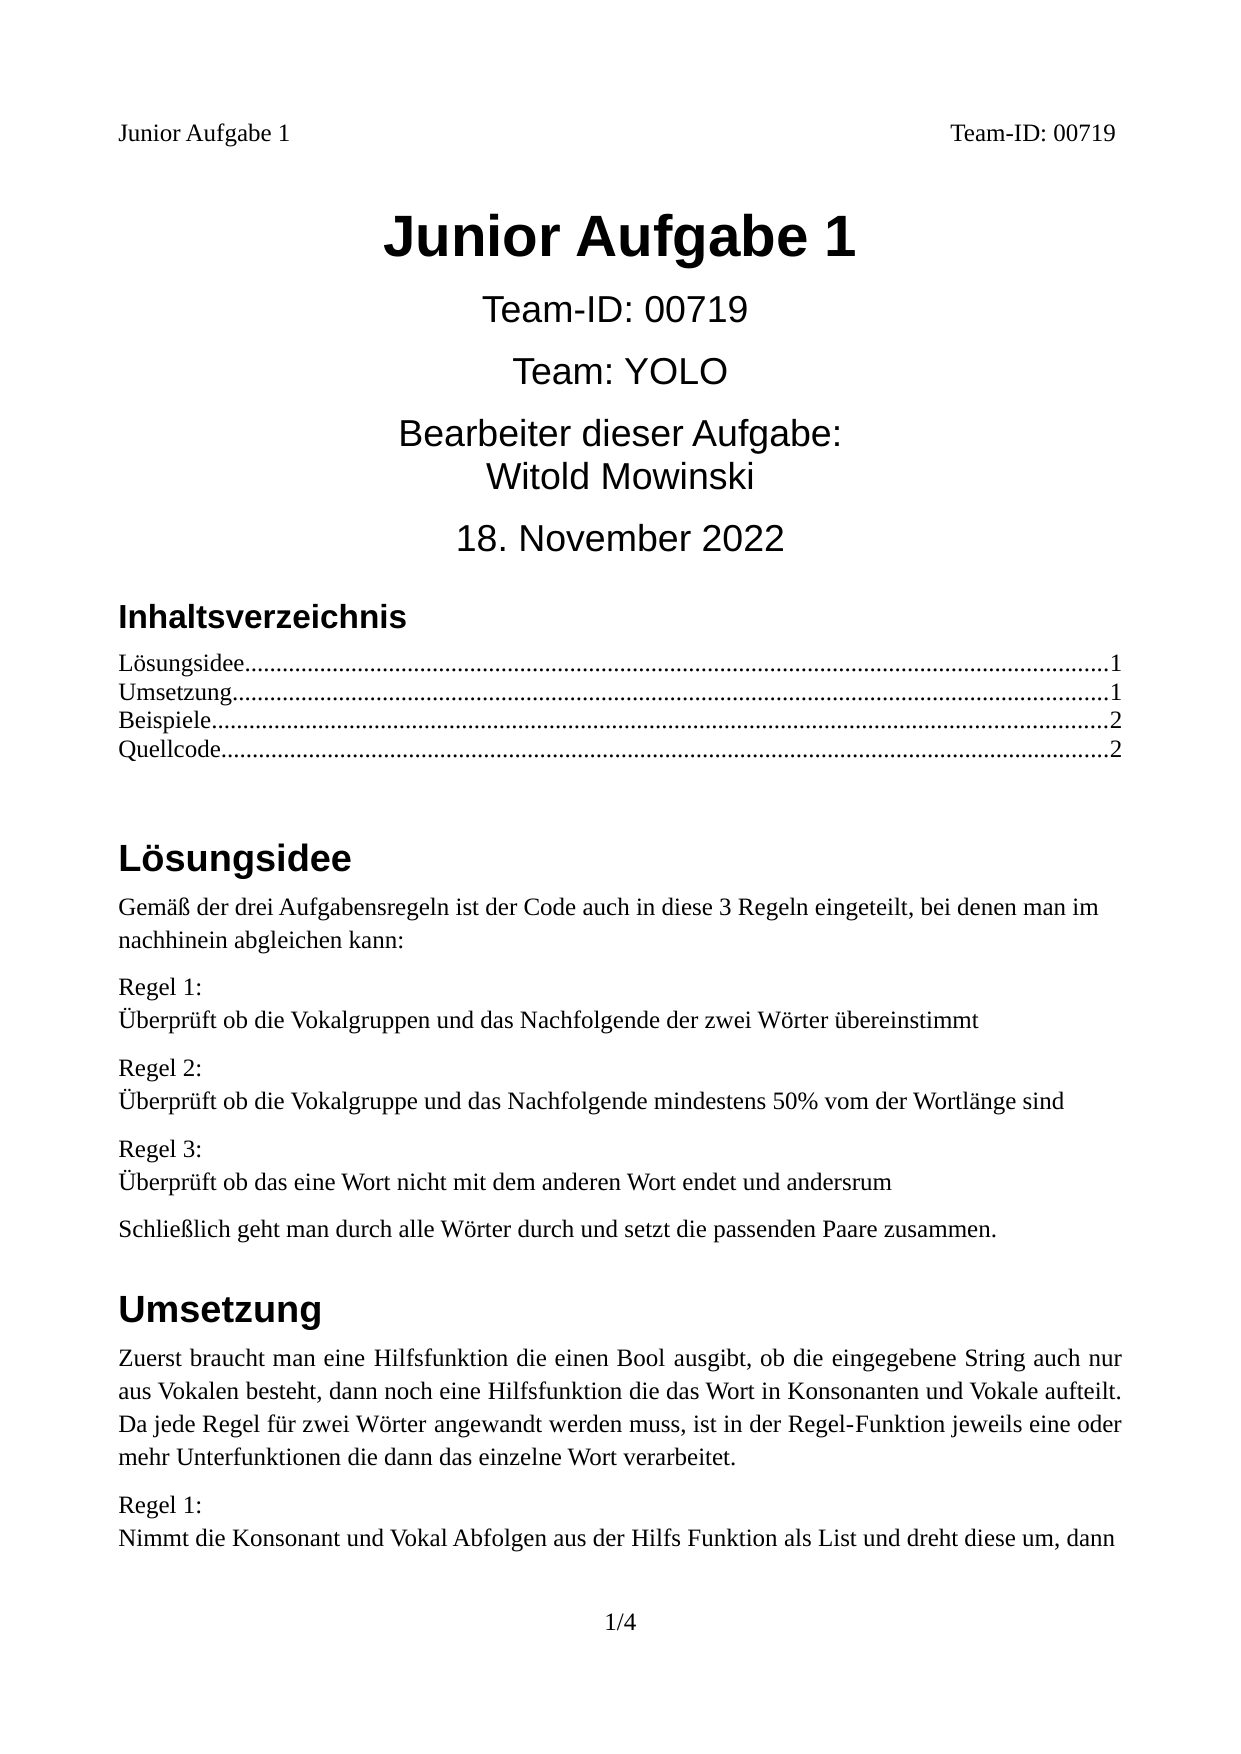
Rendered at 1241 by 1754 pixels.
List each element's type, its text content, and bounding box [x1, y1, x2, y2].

text Gemäß der drei Aufgabensregeln ist der Code auch in diese 3 Regeln eingeteilt, bei denen man im nachhinein abgleichen kann: [118, 892, 1122, 953]
text Beispiele 2 [118, 706, 1122, 734]
text Schließlich geht man durch alle Wörter durch und setzt die passenden Paare zusammen. [118, 1214, 1122, 1243]
subtitle Team: YOLO [118, 349, 1122, 393]
text Regel 2: Überprüft ob die Vokalgruppe und das Nachfolgende mindestens 50% vom der Wortlänge sind [118, 1053, 1122, 1115]
title Junior Aufgabe 1 [118, 202, 1122, 269]
text Lösungsidee 1 [118, 648, 1122, 677]
subtitle Umsetzung [118, 1287, 1122, 1331]
text Quellcode 2 [118, 734, 1122, 763]
subtitle Bearbeiter dieser Aufgabe: Witold Mowinski [118, 411, 1122, 498]
text Regel 3: Überprüft ob das eine Wort nicht mit dem anderen Wort endet und andersrum [118, 1134, 1122, 1195]
text Regel 1: Überprüft ob die Vokalgruppen und das Nachfolgende der zwei Wörter übereinstimmt [118, 972, 1122, 1034]
subtitle Team-ID: 00719 [118, 288, 1122, 331]
text Umsetzung 1 [118, 677, 1122, 706]
text Zuerst braucht man eine Hilfsfunktion die einen Bool ausgibt, ob die eingegebene String auch nur aus Vokalen besteht, dann noch eine Hilfsfunktion die das Wort in Konsonanten und Vokale aufteilt. Da jede Regel für zwei Wörter angewandt werden muss, ist in der Regel-Funktion jeweils eine oder mehr Unterfunktionen die dann das einzelne Wort verarbeitet. [118, 1343, 1122, 1471]
subtitle Inhaltsverzeichnis [118, 597, 1122, 636]
text Regel 1: Nimmt die Konsonant und Vokal Abfolgen aus der Hilfs Funktion als List und dreht diese um, dann [118, 1490, 1122, 1551]
subtitle Lösungsidee [118, 836, 1122, 879]
subtitle 18. November 2022 [118, 516, 1122, 559]
